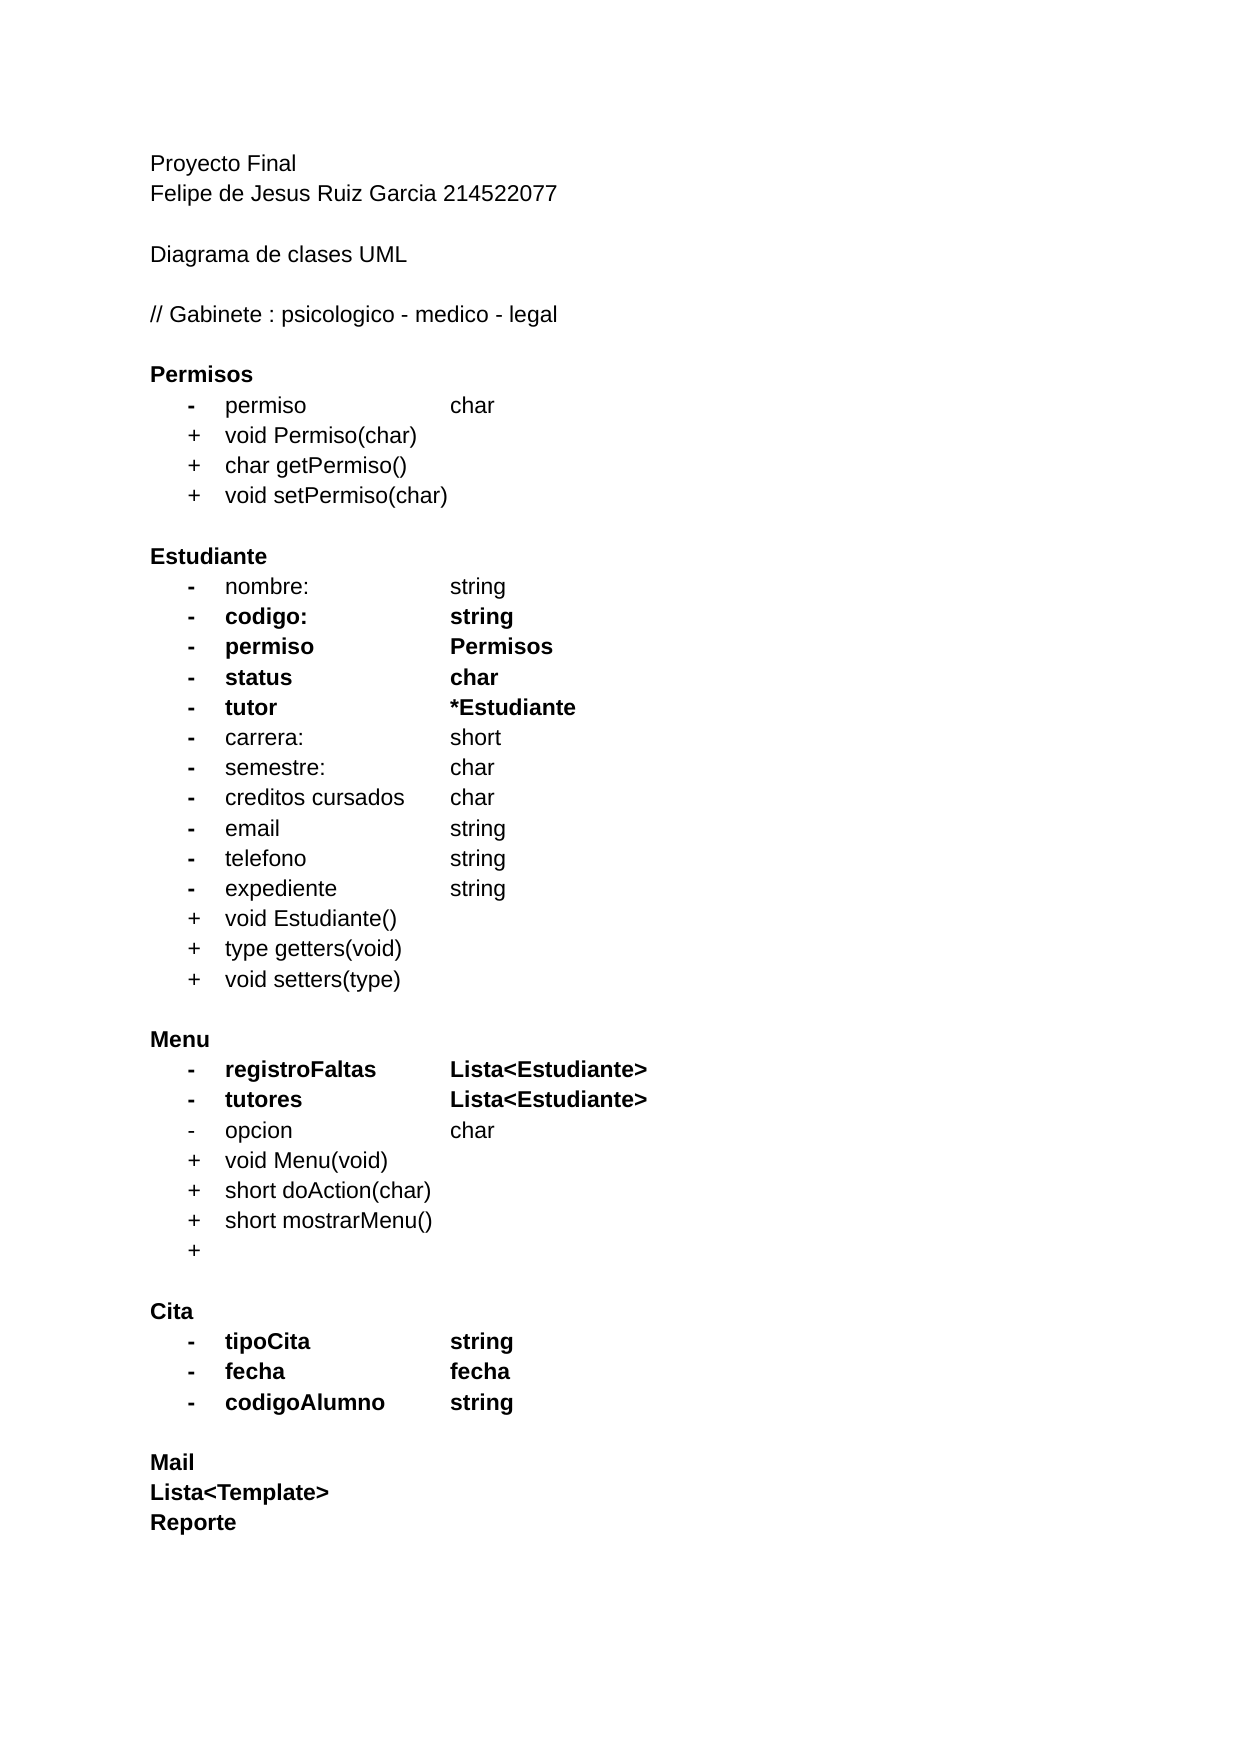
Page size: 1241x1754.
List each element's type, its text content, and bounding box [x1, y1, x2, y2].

text Permisos [150, 361, 1090, 388]
text Lista<Template> [150, 1479, 1090, 1506]
list permiso char [187, 392, 1090, 418]
list codigoAlumno string [187, 1388, 1090, 1415]
text Estudiante [150, 543, 1090, 569]
list opcion char [187, 1117, 1090, 1143]
list fecha fecha [187, 1358, 1090, 1385]
text // Gabinete : psicologico - medico - legal [150, 301, 1090, 327]
text Proyecto Final [150, 150, 1090, 176]
list tipoCita string [187, 1328, 1090, 1354]
list email string [187, 814, 1090, 841]
list short doAction(char) [187, 1177, 1090, 1203]
text Menu [150, 1026, 1090, 1052]
list void setPermiso(char) [187, 482, 1090, 509]
list status char [187, 663, 1090, 690]
list permiso Permisos [187, 633, 1090, 660]
list type getters(void) [187, 935, 1090, 962]
list tutores Lista<Estudiante> [187, 1086, 1090, 1113]
list void Permiso(char) [187, 422, 1090, 448]
list registroFaltas Lista<Estudiante> [187, 1056, 1090, 1083]
list short mostrarMenu() [187, 1207, 1090, 1234]
list tutor *Estudiante [187, 694, 1090, 720]
list semestre: char [187, 754, 1090, 781]
text Felipe de Jesus Ruiz Garcia 214522077 [150, 180, 1090, 207]
list void Estudiante() [187, 905, 1090, 932]
list expediente string [187, 875, 1090, 901]
list telefono string [187, 845, 1090, 871]
list carrera: short [187, 724, 1090, 750]
text Diagrama de clases UML [150, 241, 1090, 267]
text Reporte [150, 1509, 1090, 1536]
list codigo: string [187, 603, 1090, 629]
list creditos cursados char [187, 784, 1090, 811]
list void Menu(void) [187, 1147, 1090, 1173]
text Cita [150, 1298, 1090, 1324]
list nombre: string [187, 573, 1090, 599]
list char getPermiso() [187, 452, 1090, 478]
list void setters(type) [187, 966, 1090, 992]
text Mail [150, 1449, 1090, 1475]
